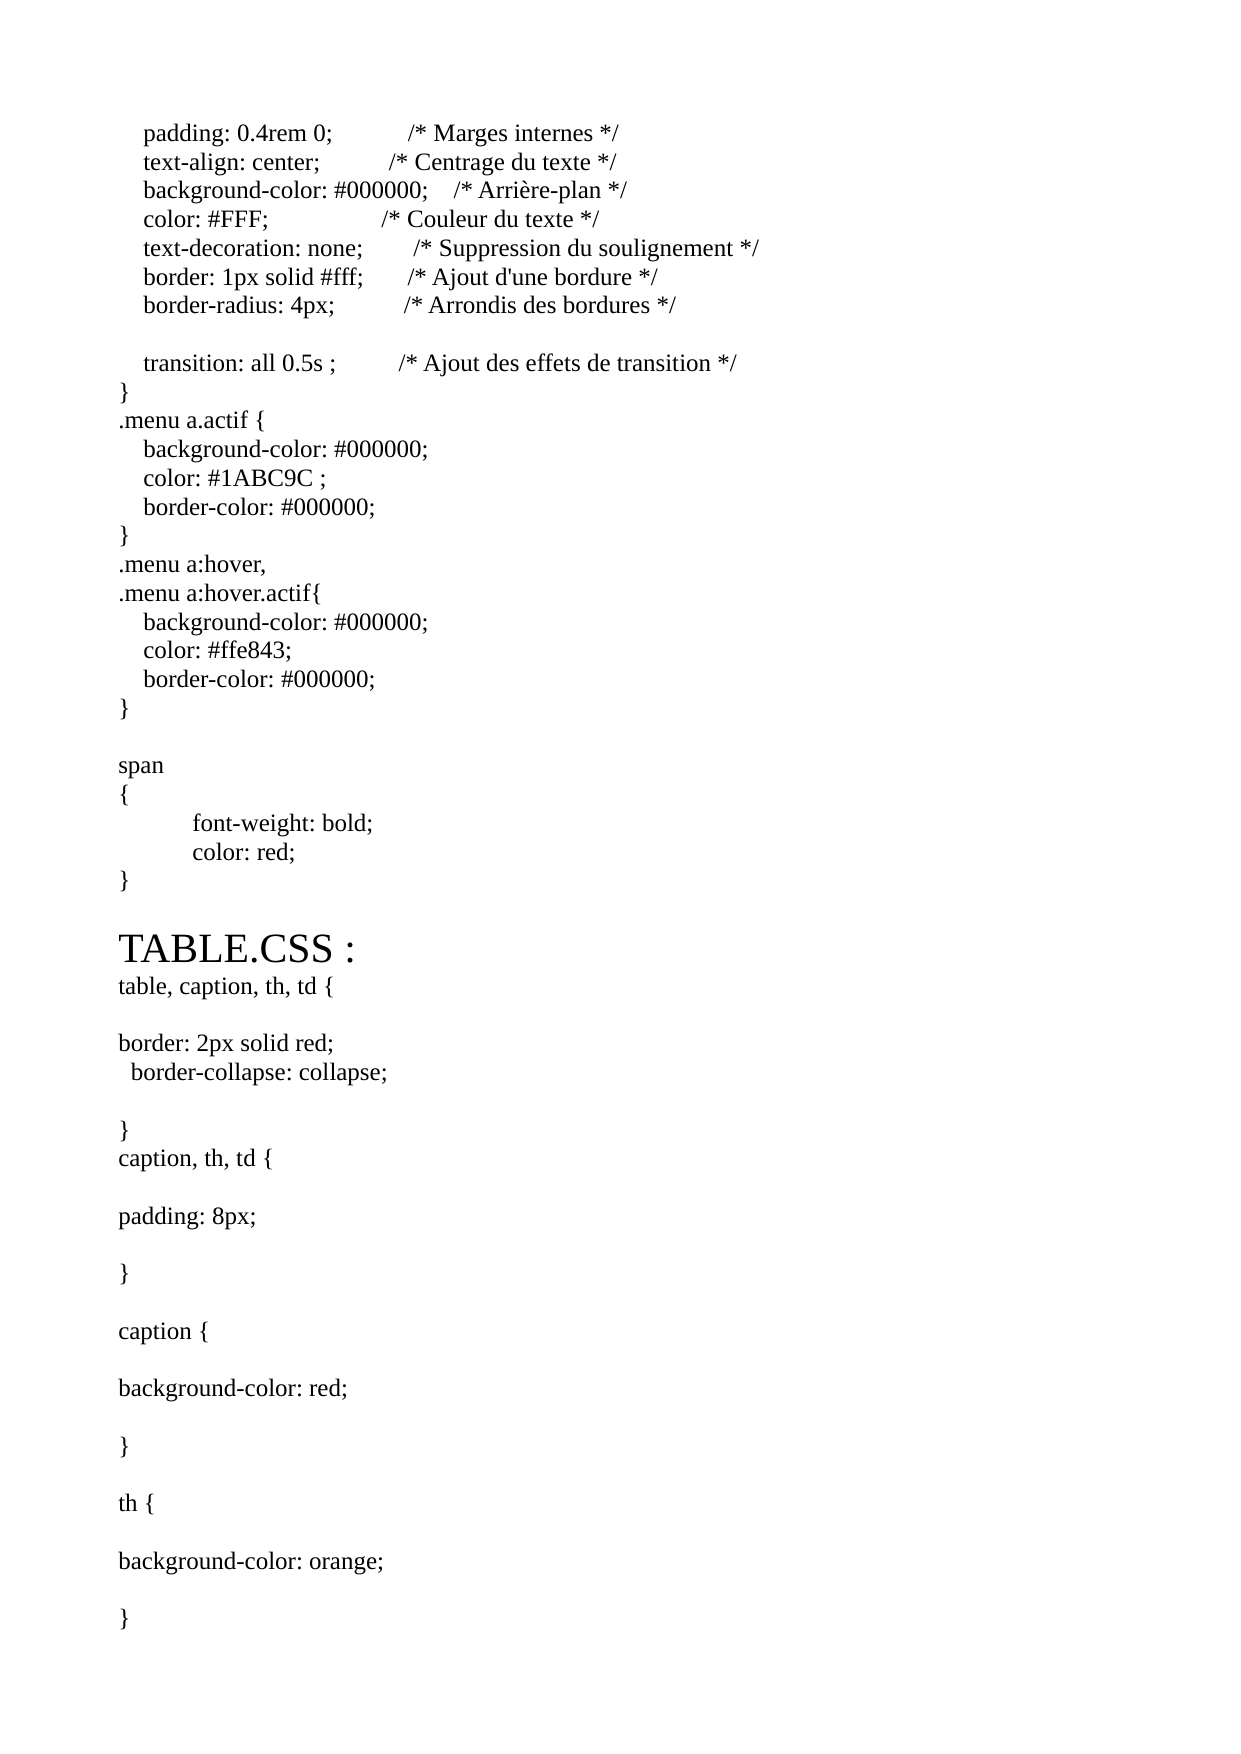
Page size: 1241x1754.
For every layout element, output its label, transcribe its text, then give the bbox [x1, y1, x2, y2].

text span [118, 751, 1122, 779]
text text-decoration: none; /* Suppression du soulignement */ [118, 233, 1122, 262]
text color: red; [118, 837, 1122, 866]
text padding: 8px; [118, 1201, 1122, 1230]
text border-collapse: collapse; [118, 1057, 1122, 1086]
text color: #ffe843; [118, 636, 1122, 664]
text text-align: center; /* Centrage du texte */ [118, 147, 1122, 176]
text background-color: orange; [118, 1546, 1122, 1575]
text border-color: #000000; [118, 664, 1122, 693]
text color: #1ABC9C ; [118, 463, 1122, 492]
text TABLE.CSS : [118, 923, 1122, 971]
text border: 1px solid #fff; /* Ajout d'une bordure */ [118, 262, 1122, 291]
text } [118, 866, 1122, 894]
text } [118, 1431, 1122, 1460]
text background-color: #000000; /* Arrière-plan */ [118, 176, 1122, 204]
text caption, th, td { [118, 1143, 1122, 1172]
text th { [118, 1488, 1122, 1517]
text table, caption, th, td { [118, 971, 1122, 1000]
text } [118, 521, 1122, 549]
text background-color: red; [118, 1373, 1122, 1402]
text .menu a.actif { [118, 406, 1122, 434]
text } [118, 1258, 1122, 1287]
text .menu a:hover, [118, 549, 1122, 578]
text background-color: #000000; [118, 434, 1122, 463]
text transition: all 0.5s ; /* Ajout des effets de transition */ [118, 348, 1122, 377]
text font-weight: bold; [118, 808, 1122, 837]
text border: 2px solid red; [118, 1028, 1122, 1057]
text color: #FFF; /* Couleur du texte */ [118, 204, 1122, 233]
text border-radius: 4px; /* Arrondis des bordures */ [118, 291, 1122, 319]
text border-color: #000000; [118, 492, 1122, 521]
text padding: 0.4rem 0; /* Marges internes */ [118, 118, 1122, 147]
text { [118, 779, 1122, 808]
text } [118, 1603, 1122, 1632]
text background-color: #000000; [118, 607, 1122, 636]
text .menu a:hover.actif{ [118, 578, 1122, 607]
text } [118, 377, 1122, 406]
text } [118, 1115, 1122, 1143]
text caption { [118, 1316, 1122, 1345]
text } [118, 693, 1122, 722]
